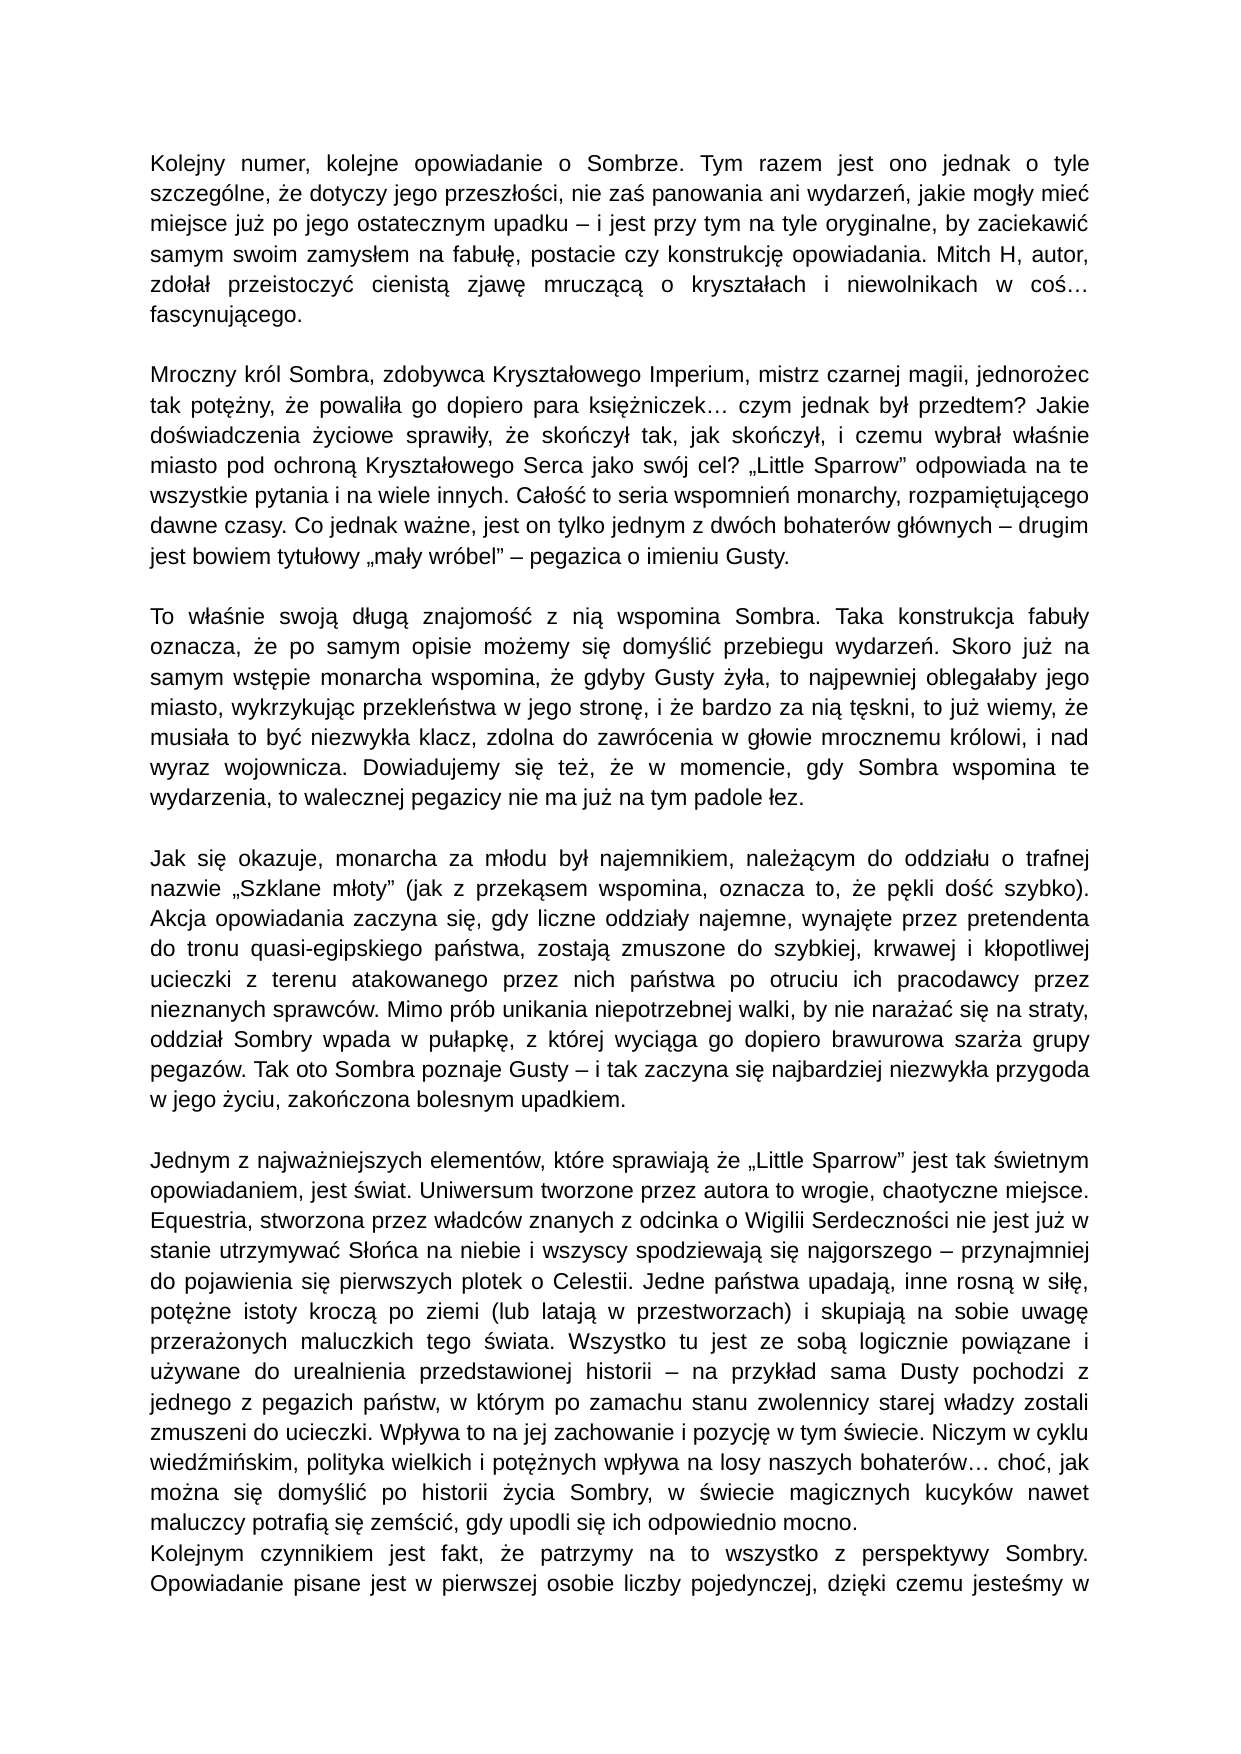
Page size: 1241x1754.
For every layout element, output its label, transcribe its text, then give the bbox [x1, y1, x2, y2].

text Jak się okazuje, monarcha za młodu był najemnikiem, należącym do oddziału o trafnej nazwie „Szklane młoty” (jak z przekąsem wspomina, oznacza to, że pękli dość szybko). Akcja opowiadania zaczyna się, gdy liczne oddziały najemne, wynajęte przez pretendenta do tronu quasi-egipskiego państwa, zostają zmuszone do szybkiej, krwawej i kłopotliwej ucieczki z terenu atakowanego przez nich państwa po otruciu ich pracodawcy przez nieznanych sprawców. Mimo prób unikania niepotrzebnej walki, by nie narażać się na straty, oddział Sombry wpada w pułapkę, z której wyciąga go dopiero brawurowa szarża grupy pegazów. Tak oto Sombra poznaje Gusty – i tak zaczyna się najbardziej niezwykła przygoda w jego życiu, zakończona bolesnym upadkiem. [150, 845, 1090, 1113]
text To właśnie swoją długą znajomość z nią wspomina Sombra. Taka konstrukcja fabuły oznacza, że po samym opisie możemy się domyślić przebiegu wydarzeń. Skoro już na samym wstępie monarcha wspomina, że gdyby Gusty żyła, to najpewniej oblegałaby jego miasto, wykrzykując przekleństwa w jego stronę, i że bardzo za nią tęskni, to już wiemy, że musiała to być niezwykła klacz, zdolna do zawrócenia w głowie mrocznemu królowi, i nad wyraz wojownicza. Dowiadujemy się też, że w momencie, gdy Sombra wspomina te wydarzenia, to walecznej pegazicy nie ma już na tym padole łez. [150, 603, 1090, 811]
text Kolejnym czynnikiem jest fakt, że patrzymy na to wszystko z perspektywy Sombry. Opowiadanie pisane jest w pierwszej osobie liczby pojedynczej, dzięki czemu jesteśmy w [150, 1539, 1090, 1596]
text Kolejny numer, kolejne opowiadanie o Sombrze. Tym razem jest ono jednak o tyle szczególne, że dotyczy jego przeszłości, nie zaś panowania ani wydarzeń, jakie mogły mieć miejsce już po jego ostatecznym upadku – i jest przy tym na tyle oryginalne, by zaciekawić samym swoim zamysłem na fabułę, postacie czy konstrukcję opowiadania. Mitch H, autor, zdołał przeistoczyć cienistą zjawę mruczącą o kryształach i niewolnikach w coś… fascynującego. [150, 150, 1090, 327]
text Mroczny król Sombra, zdobywca Kryształowego Imperium, mistrz czarnej magii, jednorożec tak potężny, że powaliła go dopiero para księżniczek… czym jednak był przedtem? Jakie doświadczenia życiowe sprawiły, że skończył tak, jak skończył, i czemu wybrał właśnie miasto pod ochroną Kryształowego Serca jako swój cel? „Little Sparrow” odpowiada na te wszystkie pytania i na wiele innych. Całość to seria wspomnień monarchy, rozpamiętującego dawne czasy. Co jednak ważne, jest on tylko jednym z dwóch bohaterów głównych – drugim jest bowiem tytułowy „mały wróbel” – pegazica o imieniu Gusty. [150, 361, 1090, 569]
text Jednym z najważniejszych elementów, które sprawiają że „Little Sparrow” jest tak świetnym opowiadaniem, jest świat. Uniwersum tworzone przez autora to wrogie, chaotyczne miejsce. Equestria, stworzona przez władców znanych z odcinka o Wigilii Serdeczności nie jest już w stanie utrzymywać Słońca na niebie i wszyscy spodziewają się najgorszego – przynajmniej do pojawienia się pierwszych plotek o Celestii. Jedne państwa upadają, inne rosną w siłę, potężne istoty kroczą po ziemi (lub latają w przestworzach) i skupiają na sobie uwagę przerażonych maluczkich tego świata. Wszystko tu jest ze sobą logicznie powiązane i używane do urealnienia przedstawionej historii – na przykład sama Dusty pochodzi z jednego z pegazich państw, w którym po zamachu stanu zwolennicy starej władzy zostali zmuszeni do ucieczki. Wpływa to na jej zachowanie i pozycję w tym świecie. Niczym w cyklu wiedźmińskim, polityka wielkich i potężnych wpływa na losy naszych bohaterów… choć, jak można się domyślić po historii życia Sombry, w świecie magicznych kucyków nawet maluczcy potrafią się zemścić, gdy upodli się ich odpowiednio mocno. [150, 1147, 1090, 1536]
